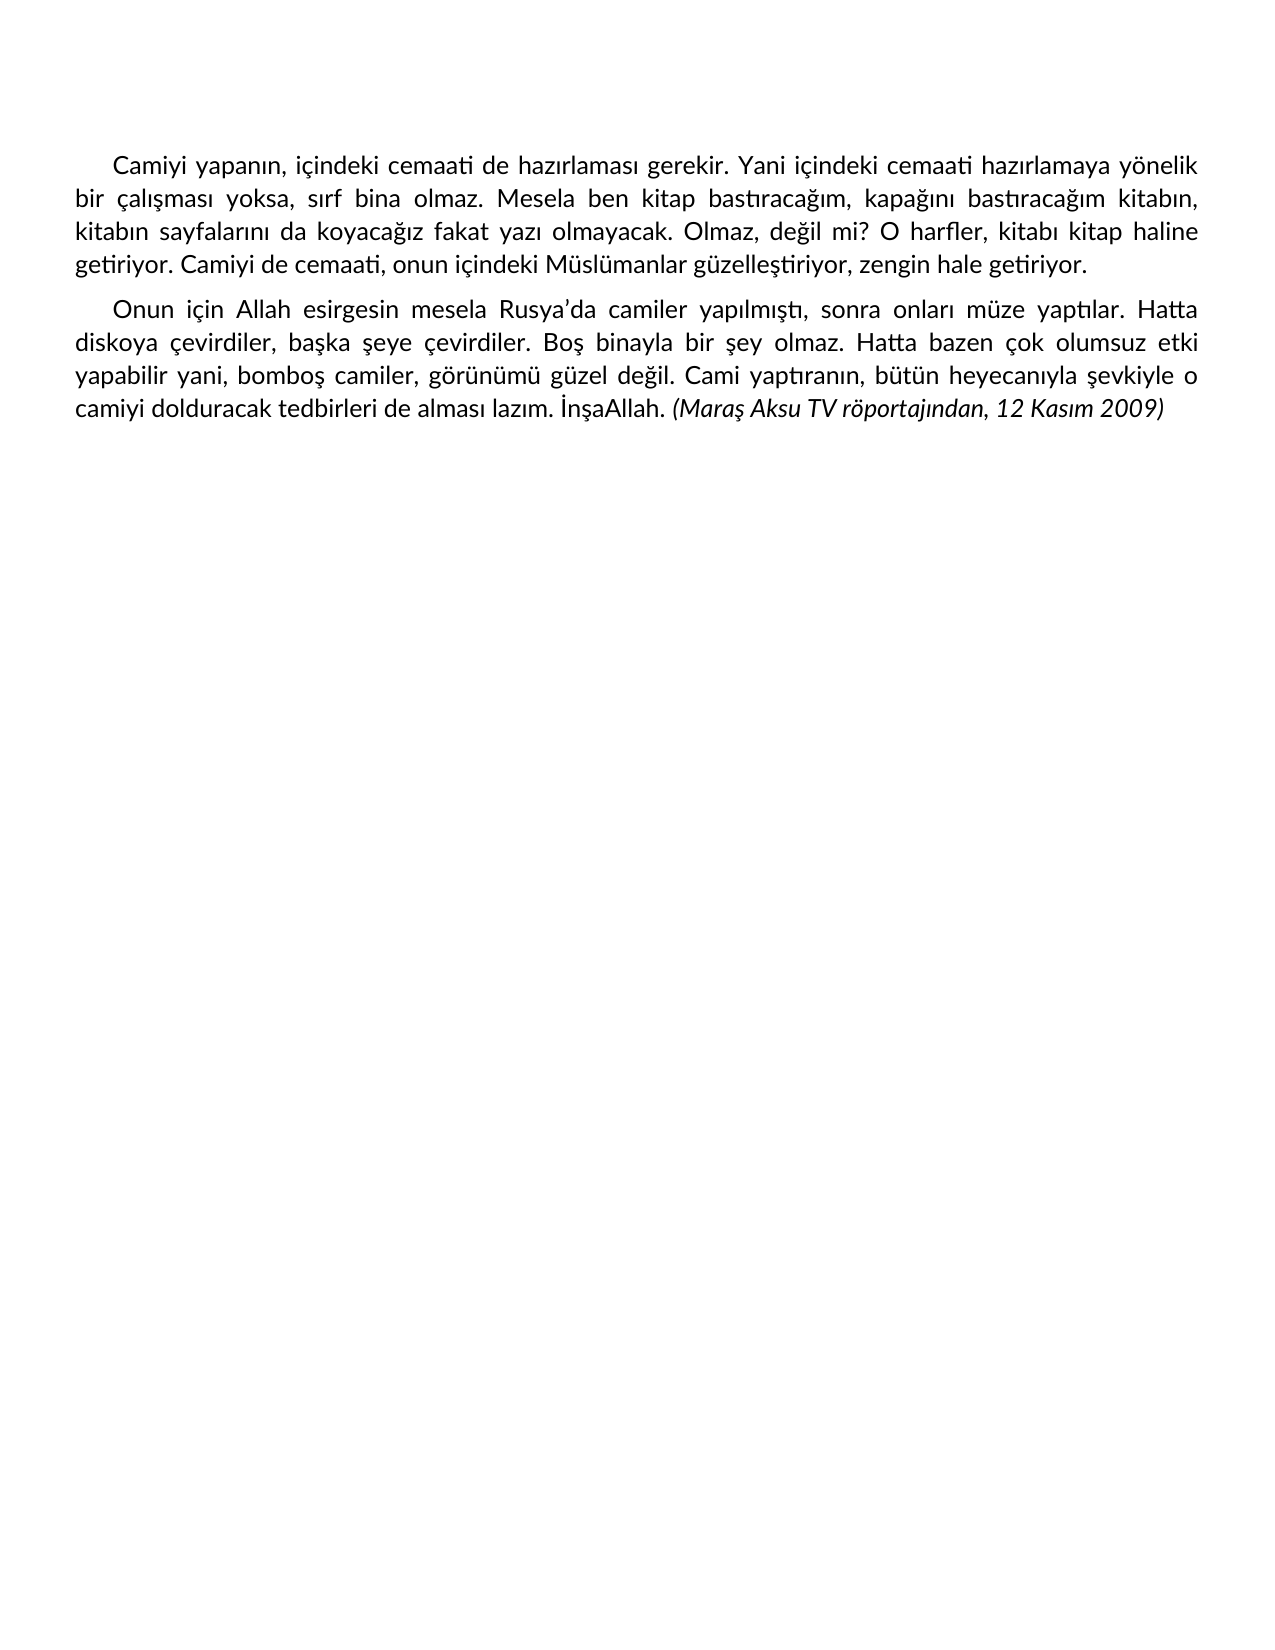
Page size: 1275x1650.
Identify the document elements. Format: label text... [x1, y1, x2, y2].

text Onun için Allah esirgesin mesela Rusya’da camiler yapılmıştı, sonra onları müze yaptılar. Hatta diskoya çevirdiler, başka şeye çevirdiler. Boş binayla bir şey olmaz. Hatta bazen çok olumsuz etki yapabilir yani, bomboş camiler, görünümü güzel değil. Cami yaptıranın, bütün heyecanıyla şevkiyle o camiyi dolduracak tedbirleri de alması lazım. İnşaAllah. (Maraş Aksu TV röportajından, 12 Kasım 2009) [75, 294, 1200, 423]
text Camiyi yapanın, içindeki cemaati de hazırlaması gerekir. Yani içindeki cemaati hazırlamaya yönelik bir çalışması yoksa, sırf bina olmaz. Mesela ben kitap bastıracağım, kapağını bastıracağım kitabın, kitabın sayfalarını da koyacağız fakat yazı olmayacak. Olmaz, değil mi? O harfler, kitabı kitap haline getiriyor. Camiyi de cemaati, onun içindeki Müslümanlar güzelleştiriyor, zengin hale getiriyor. [75, 150, 1200, 279]
